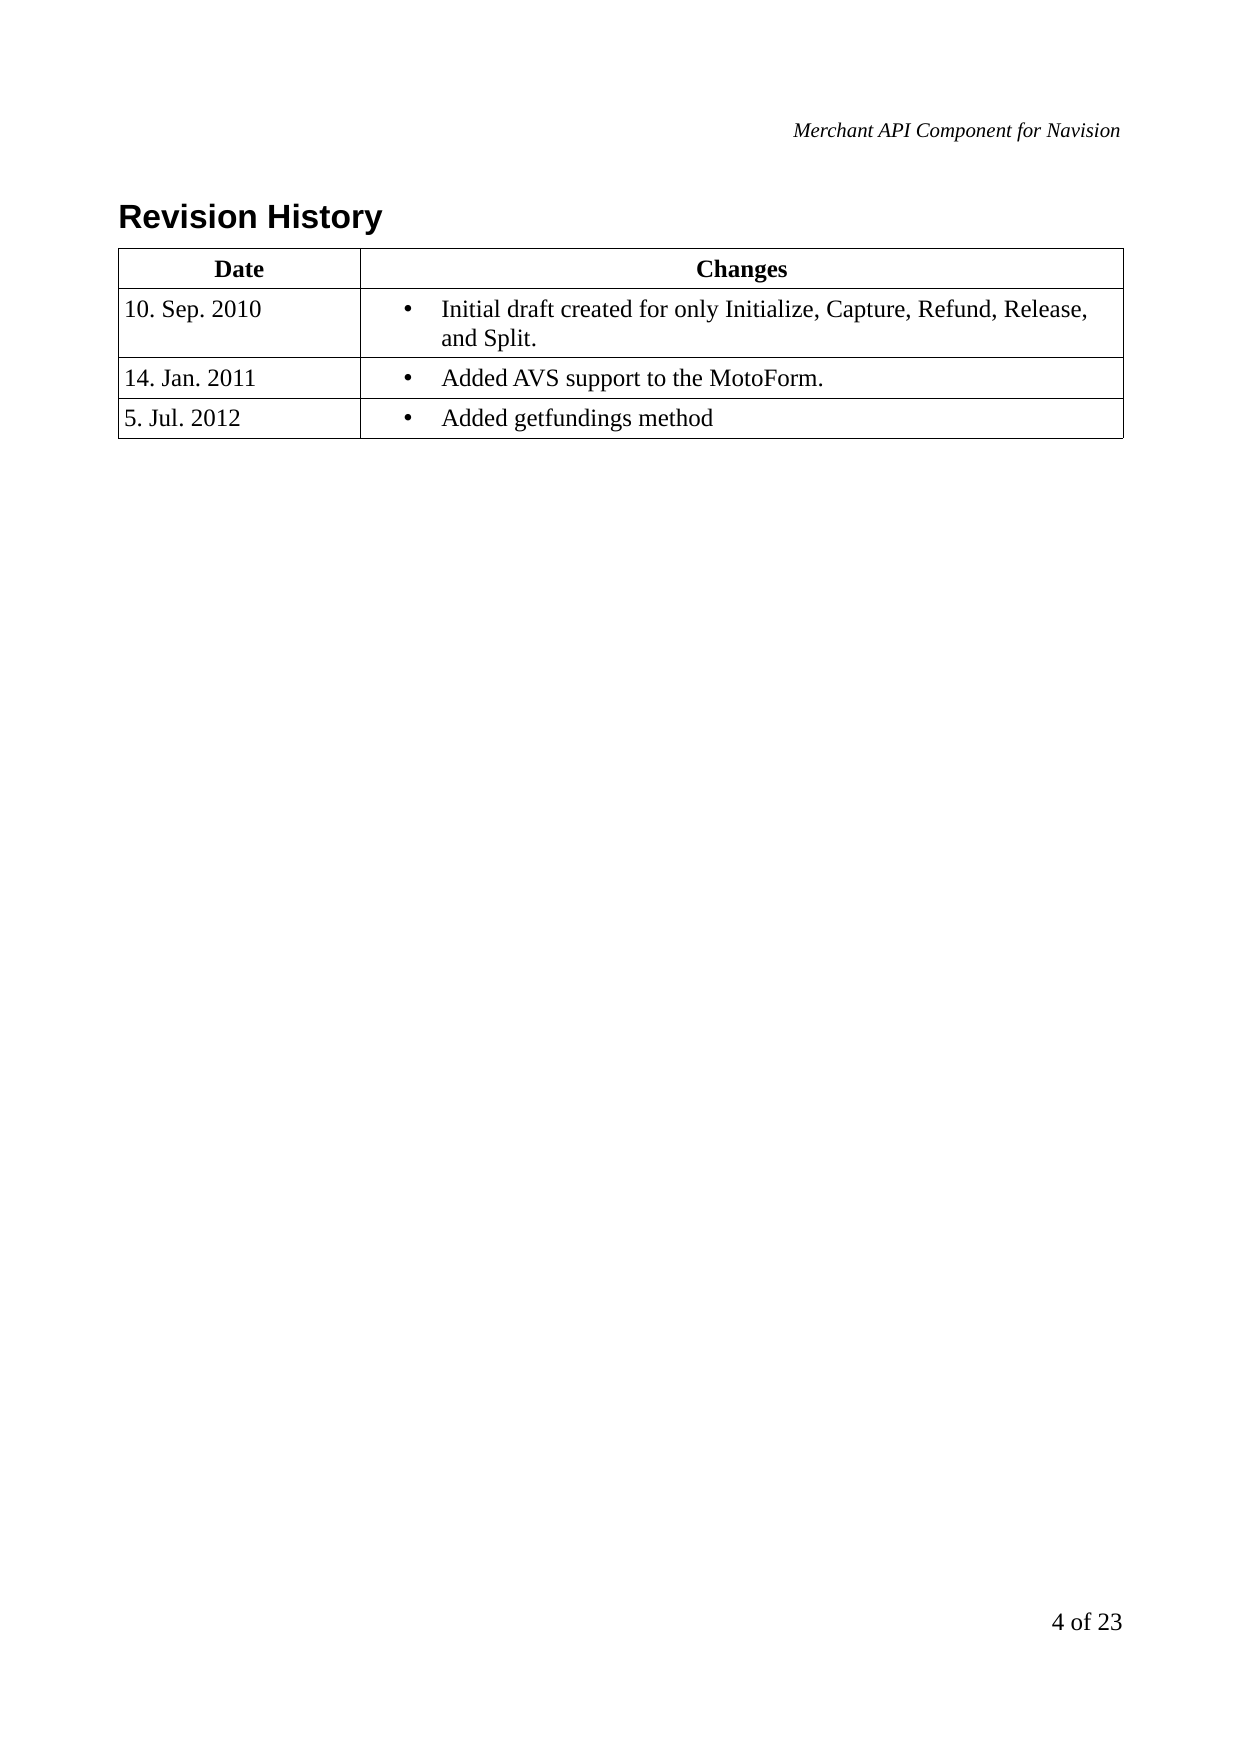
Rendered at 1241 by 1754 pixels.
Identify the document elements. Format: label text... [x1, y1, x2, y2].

table_header Changes [361, 249, 1123, 288]
table_cell Added getfundings method [361, 399, 1123, 438]
table_cell 14. Jan. 2011 [119, 358, 360, 397]
table_header Date [119, 249, 360, 288]
subtitle Revision History [118, 197, 1122, 235]
table_cell Added AVS support to the MotoForm. [361, 358, 1123, 397]
table_cell 5. Jul. 2012 [119, 399, 360, 438]
table_cell 10. Sep. 2010 [119, 289, 360, 357]
table_cell Initial draft created for only Initialize, Capture, Refund, Release, and Split. [361, 289, 1123, 357]
